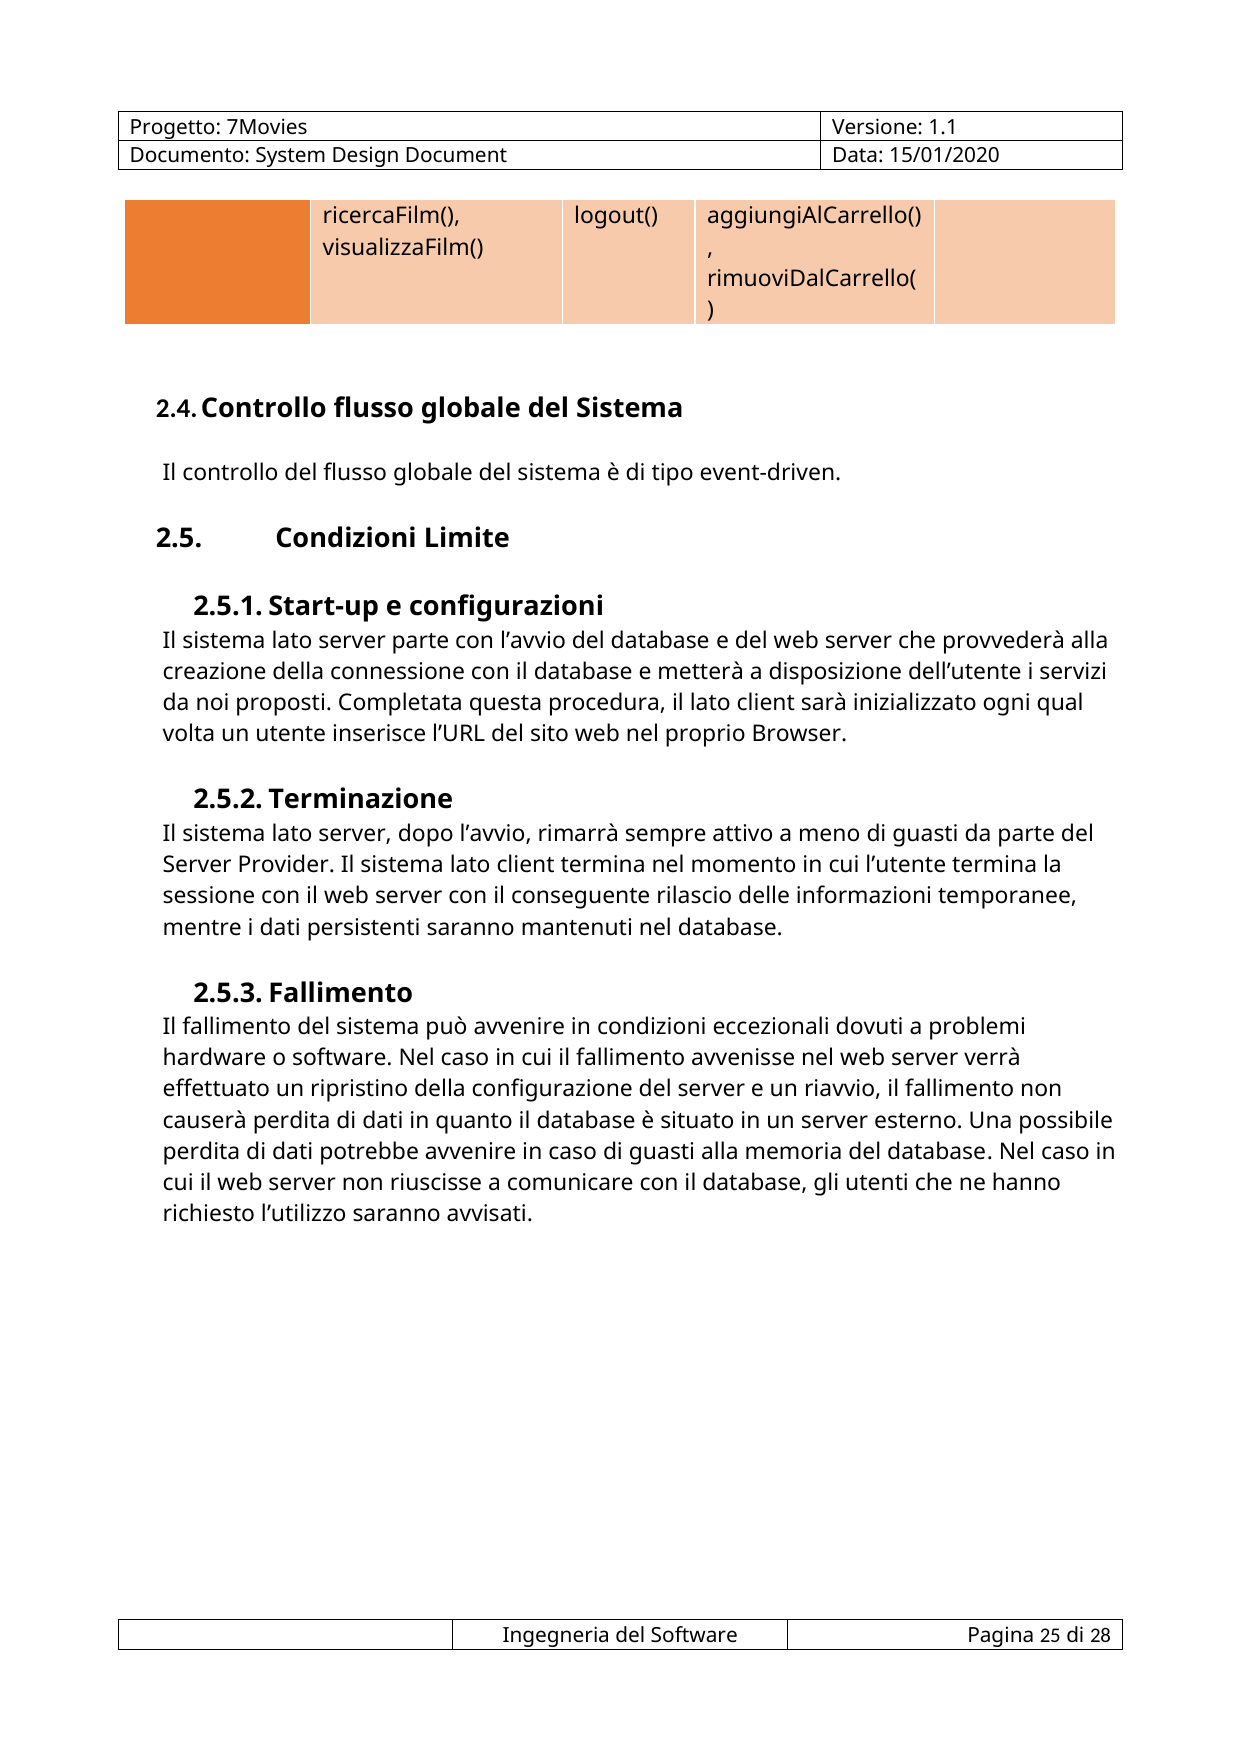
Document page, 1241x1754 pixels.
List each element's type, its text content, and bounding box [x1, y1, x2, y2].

list Fallimento [193, 973, 1122, 1010]
table_cell aggiungiAlCarrello(), rimuoviDalCarrello() [696, 200, 934, 324]
text Il fallimento del sistema può avvenire in condizioni eccezionali dovuti a problemi hardware o software. Nel caso in cui il fallimento avvenisse nel web server verrà effettuato un ripristino della configurazione del server e un riavvio, il fallimento non causerà perdita di dati in quanto il database è situato in un server esterno. Una possibile perdita di dati potrebbe avvenire in caso di guasti alla memoria del database. Nel caso in cui il web server non riuscisse a comunicare con il database, gli utenti che ne hanno richiesto l’utilizzo saranno avvisati. [162, 1010, 1122, 1229]
list Terminazione [193, 780, 1122, 817]
list Controllo flusso globale del Sistema [156, 388, 1122, 425]
table_cell [125, 200, 310, 324]
text Il sistema lato server parte con l’avvio del database e del web server che provvederà alla creazione della connessione con il database e metterà a disposizione dell’utente i servizi da noi proposti. Completata questa procedura, il lato client sarà inizializzato ogni qual volta un utente inserisce l’URL del sito web nel proprio Browser. [162, 624, 1122, 749]
table_cell logout() [563, 200, 694, 324]
list Condizioni Limite [156, 519, 1122, 556]
table_cell ricercaFilm(), visualizzaFilm() [311, 200, 562, 324]
text Il sistema lato server, dopo l’avvio, rimarrà sempre attivo a meno di guasti da parte del Server Provider. Il sistema lato client termina nel momento in cui l’utente termina la sessione con il web server con il conseguente rilascio delle informazioni temporanee, mentre i dati persistenti saranno mantenuti nel database. [162, 817, 1122, 942]
text Il controllo del flusso globale del sistema è di tipo event-driven. [162, 456, 1122, 487]
table_cell [935, 200, 1115, 324]
list Start-up e configurazioni [193, 587, 1122, 624]
